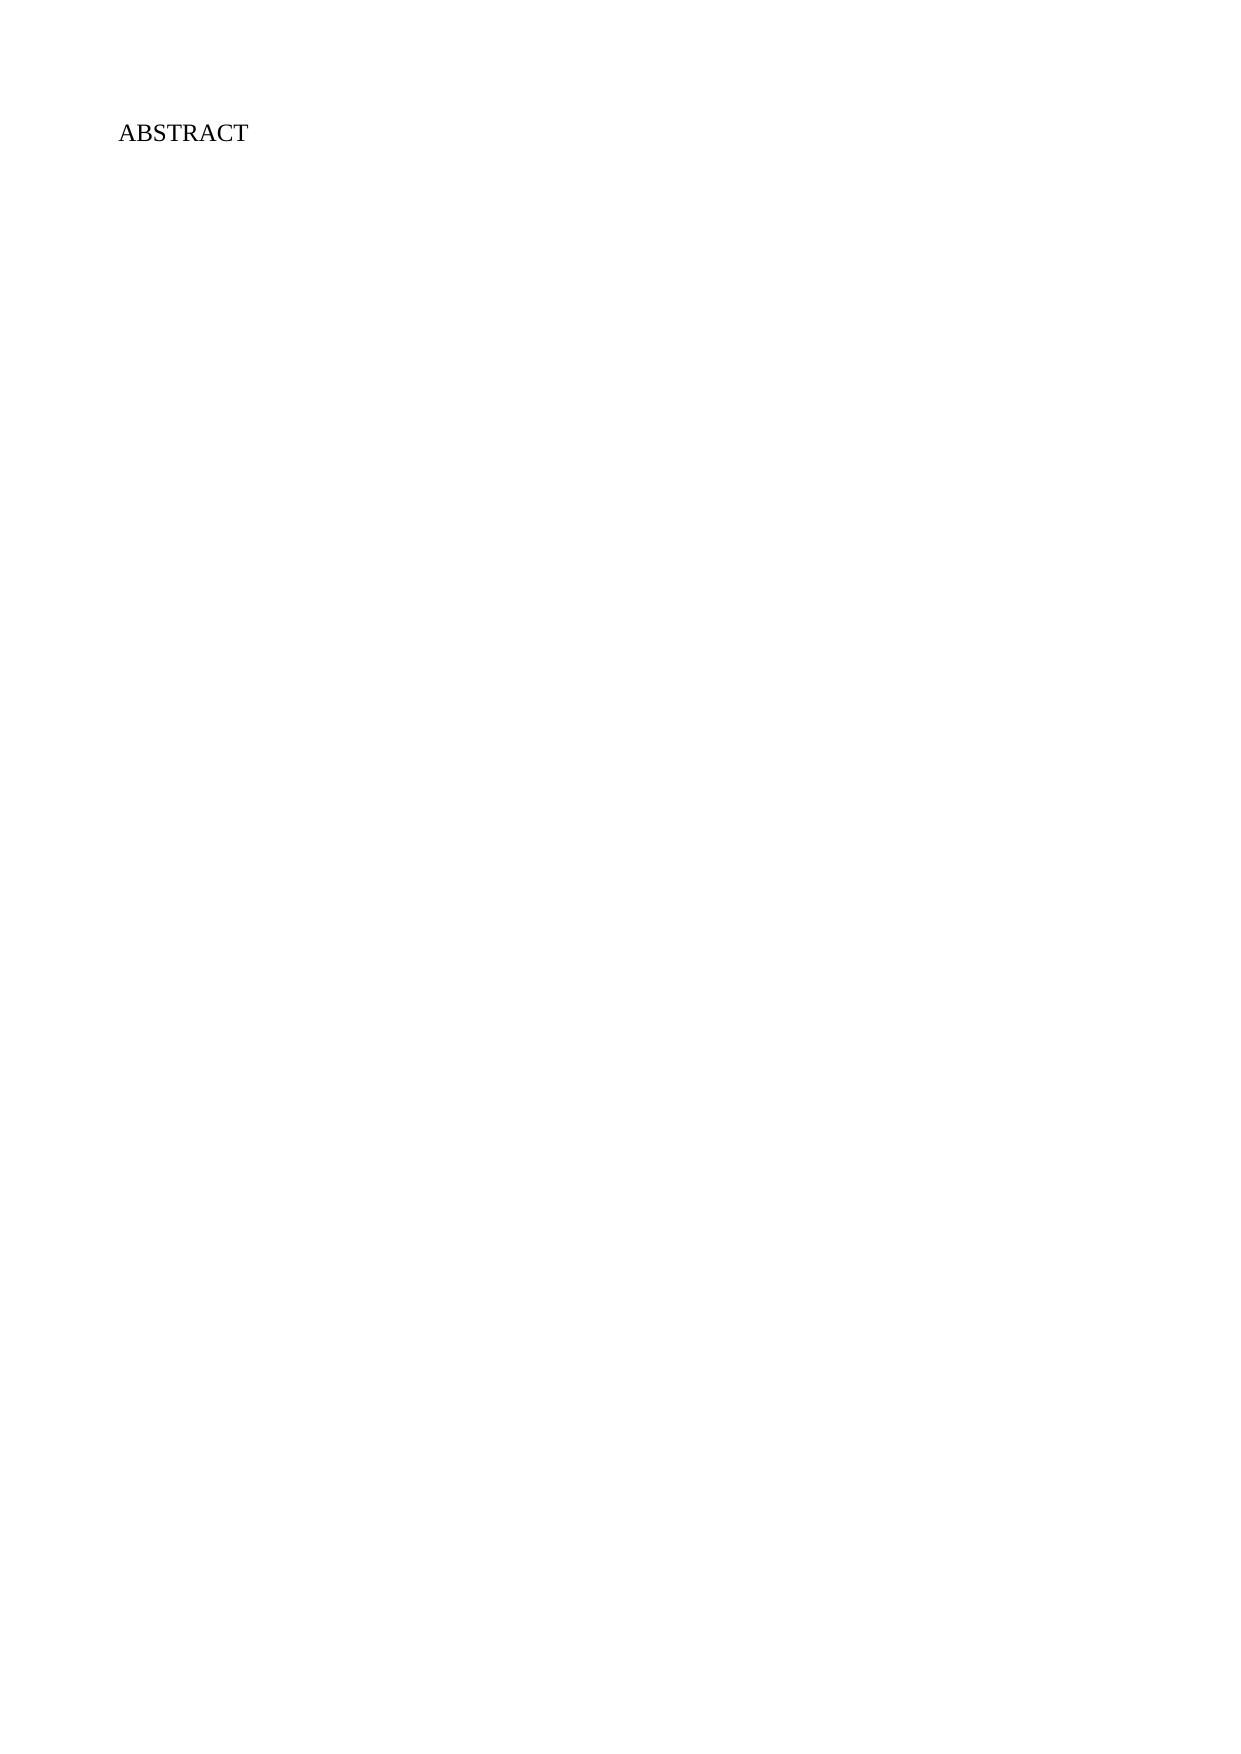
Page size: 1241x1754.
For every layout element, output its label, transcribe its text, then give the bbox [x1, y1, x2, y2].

text ABSTRACT [118, 118, 1122, 147]
